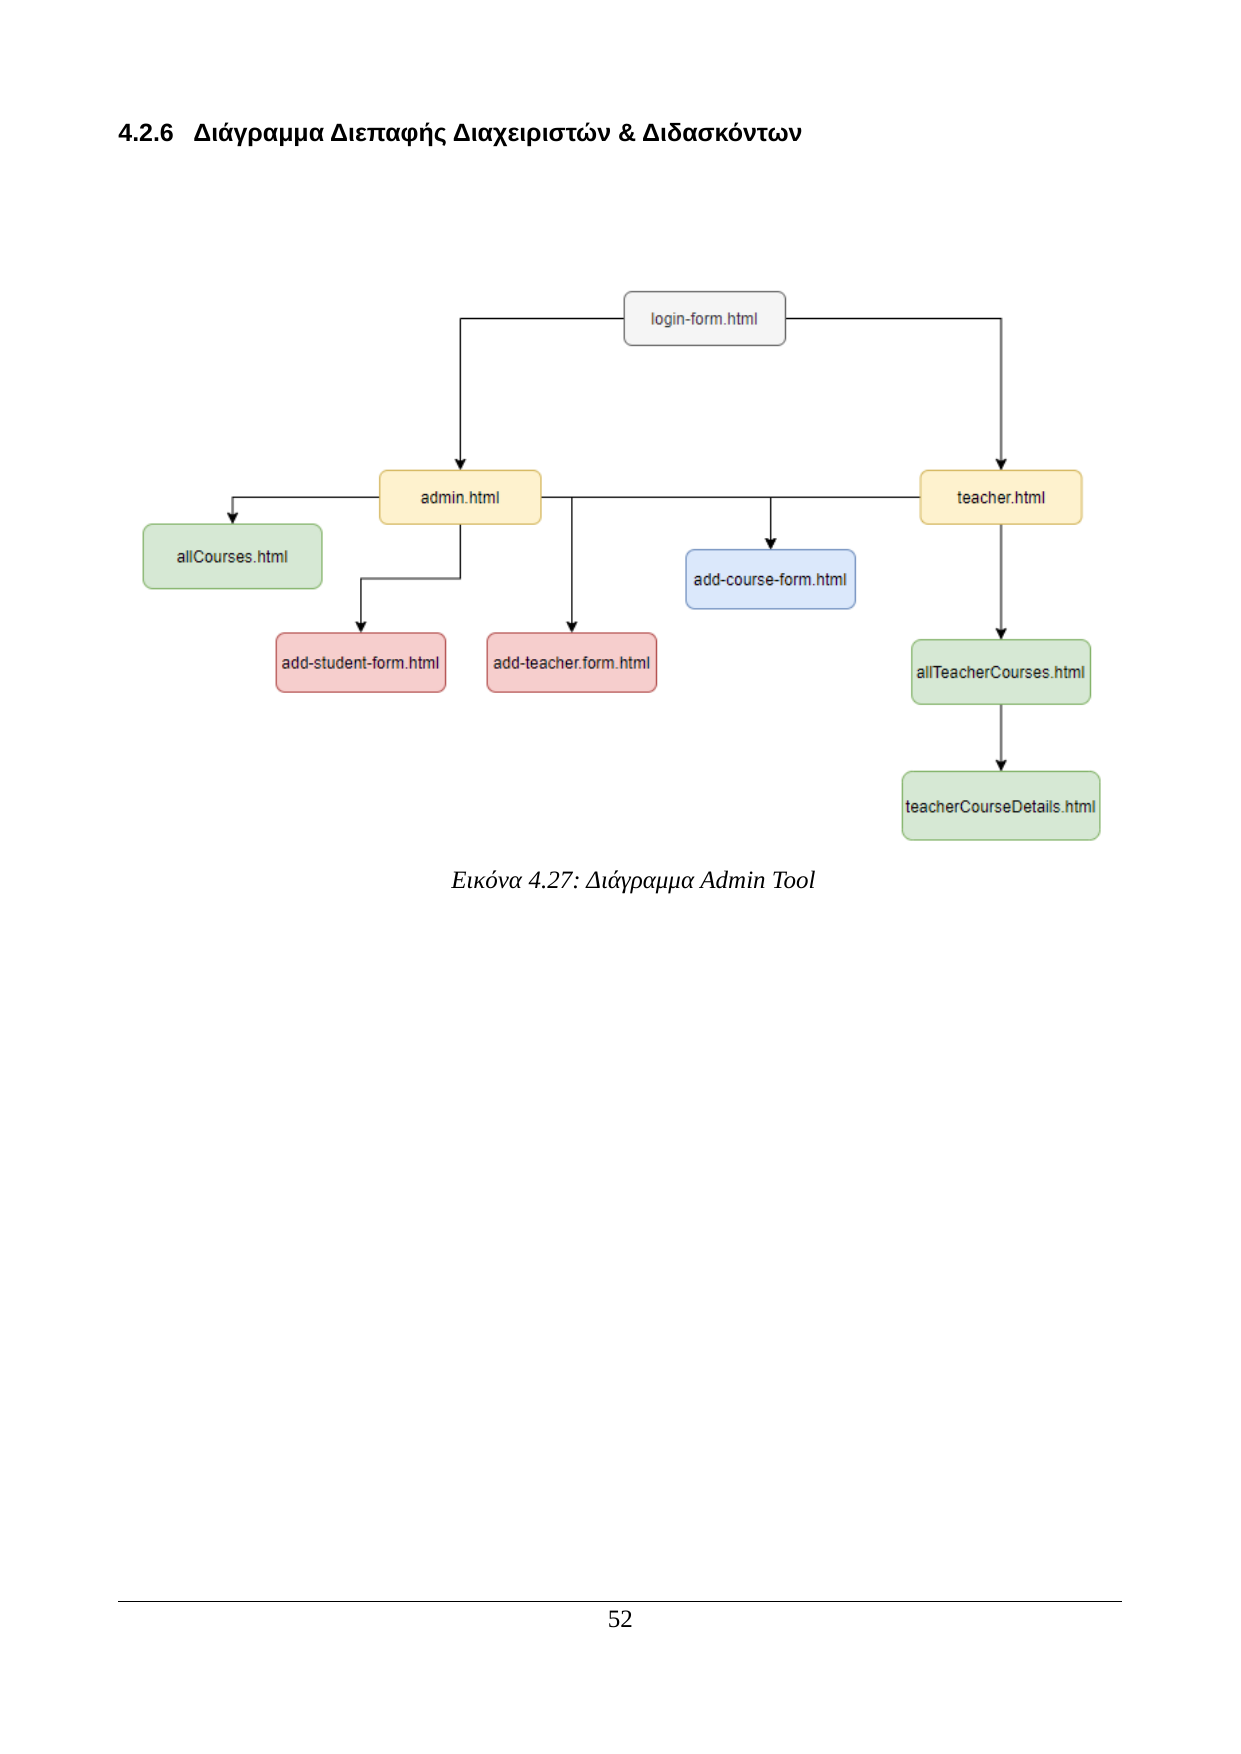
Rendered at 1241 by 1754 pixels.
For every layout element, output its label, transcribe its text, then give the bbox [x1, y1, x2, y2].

picture [132, 232, 1137, 865]
subtitle [132, 220, 1136, 232]
subtitle Διάγραμμα Διεπαφής Διαχειριστών & Διδασκόντων [118, 118, 1122, 147]
text Εικόνα 4.27: Διάγραμμα Admin Tool [132, 865, 1136, 894]
